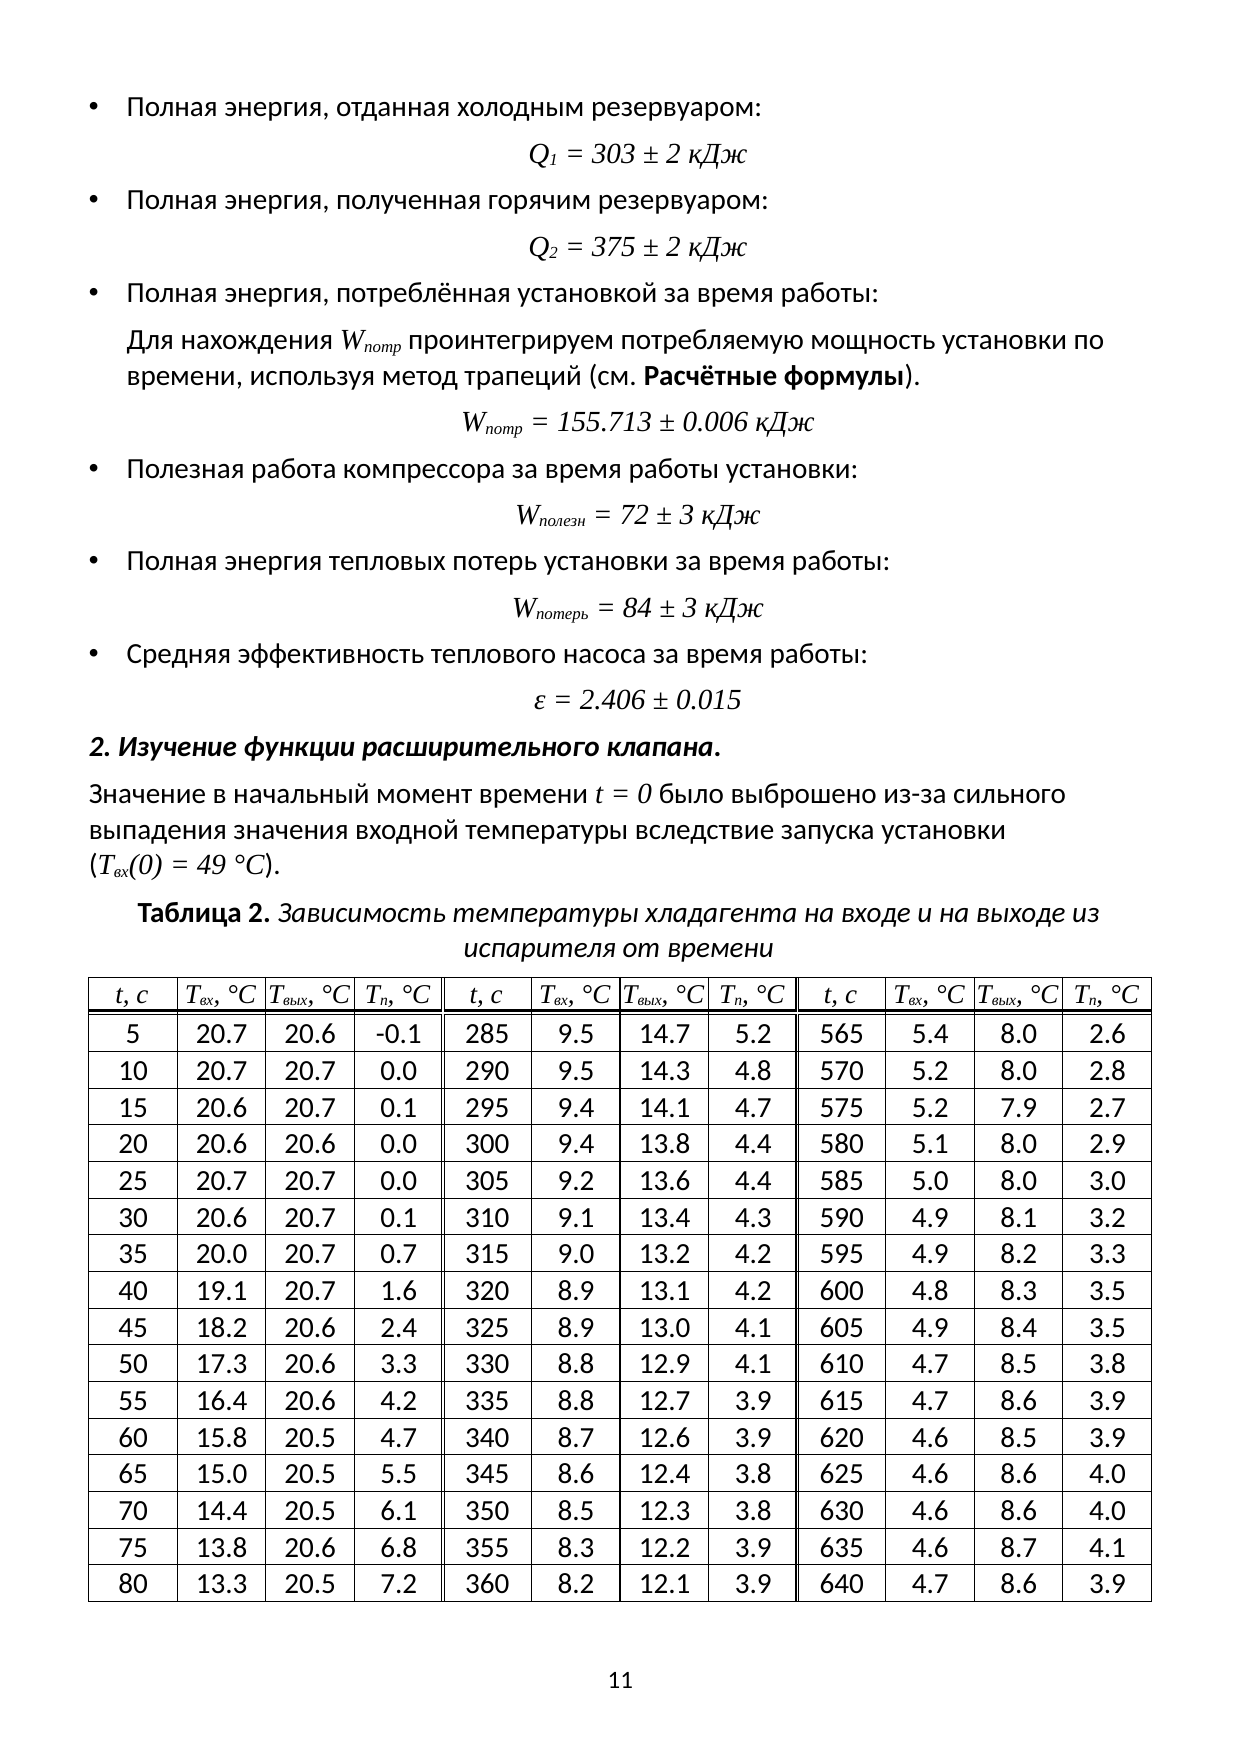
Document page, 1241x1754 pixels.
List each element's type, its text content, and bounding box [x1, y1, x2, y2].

table_cell 70 [89, 1492, 177, 1528]
table_cell 8.3 [532, 1529, 619, 1564]
table_cell 0.7 [355, 1235, 441, 1271]
table_cell 575 [799, 1089, 885, 1124]
table_cell 4.4 [709, 1162, 795, 1198]
table_cell 50 [89, 1345, 177, 1381]
table_cell 320 [445, 1272, 531, 1308]
table_header t, с [799, 978, 885, 1009]
table_cell 13.1 [621, 1272, 708, 1308]
table_cell 8.7 [532, 1419, 619, 1454]
table_cell 20.6 [178, 1089, 265, 1124]
table_cell 4.3 [709, 1199, 795, 1234]
table_cell 300 [445, 1125, 531, 1161]
table_cell 8.8 [532, 1345, 619, 1381]
table_cell 355 [445, 1529, 531, 1564]
list Средняя эффективность теплового насоса за время работы: [88, 635, 1152, 671]
table_cell 20.6 [178, 1199, 265, 1234]
table_cell 3.5 [1063, 1272, 1151, 1308]
table_cell 12.4 [621, 1455, 708, 1491]
table_cell 20.6 [266, 1309, 354, 1344]
list ε = 2.406 ± 0.015 [88, 682, 1152, 716]
table_cell 20.7 [266, 1272, 354, 1308]
table_cell 615 [799, 1382, 885, 1418]
table_cell -0.1 [355, 1015, 441, 1051]
table_cell 4.7 [886, 1345, 974, 1381]
table_header Tвых, °C [621, 978, 708, 1009]
table_cell 620 [799, 1419, 885, 1454]
table_cell 20.5 [266, 1565, 354, 1601]
table_cell 20.6 [178, 1125, 265, 1161]
table_cell 8.9 [532, 1272, 619, 1308]
table_cell 14.1 [621, 1089, 708, 1124]
table_cell 20.7 [266, 1235, 354, 1271]
list Wпотерь = 84 ± 3 кДж [88, 590, 1152, 623]
table_cell 5.5 [355, 1455, 441, 1491]
list Полная энергия тепловых потерь установки за время работы: [88, 542, 1152, 578]
table_cell 13.4 [621, 1199, 708, 1234]
table_cell 4.6 [886, 1492, 974, 1528]
table_cell 20.5 [266, 1492, 354, 1528]
table_header t, с [445, 978, 531, 1009]
table_cell 340 [445, 1419, 531, 1454]
table_cell 12.3 [621, 1492, 708, 1528]
table_cell 20.7 [178, 1162, 265, 1198]
table_header Tвх, °C [178, 978, 265, 1009]
table_cell 1.6 [355, 1272, 441, 1308]
table_header Tn, °C [1063, 978, 1151, 1009]
table_cell 4.9 [886, 1199, 974, 1234]
table_header Tвых, °C [266, 978, 354, 1009]
table_cell 14.3 [621, 1052, 708, 1088]
table_cell 325 [445, 1309, 531, 1344]
table_cell 8.5 [975, 1419, 1062, 1454]
table_cell 8.2 [532, 1565, 619, 1601]
table_cell 8.3 [975, 1272, 1062, 1308]
table_cell 3.9 [709, 1419, 795, 1454]
table_cell 9.5 [532, 1052, 619, 1088]
table_cell 3.9 [1063, 1565, 1151, 1601]
table_cell 2.9 [1063, 1125, 1151, 1161]
table_cell 9.5 [532, 1015, 619, 1051]
table_cell 80 [89, 1565, 177, 1601]
table_header t, с [89, 978, 177, 1009]
table_cell 2.8 [1063, 1052, 1151, 1088]
table_cell 0.0 [355, 1052, 441, 1088]
table_cell 18.2 [178, 1309, 265, 1344]
table_cell 20.7 [178, 1015, 265, 1051]
table_cell 315 [445, 1235, 531, 1271]
table_cell 14.7 [621, 1015, 708, 1051]
table_cell 335 [445, 1382, 531, 1418]
table_cell 4.9 [886, 1309, 974, 1344]
table_cell 3.9 [709, 1529, 795, 1564]
table_cell 2.4 [355, 1309, 441, 1344]
table_header Tn, °C [709, 978, 795, 1009]
table_cell 3.9 [709, 1565, 795, 1601]
table_header Tвх, °C [532, 978, 619, 1009]
table_cell 4.2 [709, 1272, 795, 1308]
list Wпотр = 155.713 ± 0.006 кДж [88, 404, 1152, 438]
table_cell 20.6 [266, 1015, 354, 1051]
table_cell 7.9 [975, 1089, 1062, 1124]
list Q2 = 375 ± 2 кДж [88, 229, 1152, 262]
list Полная энергия, потреблённая установкой за время работы: [88, 274, 1152, 309]
list Полная энергия, отданная холодным резервуаром: [88, 88, 1152, 124]
list Q1 = 303 ± 2 кДж [88, 136, 1152, 169]
table_cell 290 [445, 1052, 531, 1088]
table_cell 8.6 [532, 1455, 619, 1491]
table_cell 5.1 [886, 1125, 974, 1161]
table_cell 360 [445, 1565, 531, 1601]
table_cell 20.7 [266, 1052, 354, 1088]
table_cell 0.0 [355, 1125, 441, 1161]
table_cell 75 [89, 1529, 177, 1564]
table_cell 0.1 [355, 1199, 441, 1234]
table_cell 9.1 [532, 1199, 619, 1234]
table_cell 0.0 [355, 1162, 441, 1198]
table_cell 580 [799, 1125, 885, 1161]
table_cell 8.0 [975, 1052, 1062, 1088]
table_cell 4.6 [886, 1419, 974, 1454]
table_cell 20.7 [266, 1089, 354, 1124]
table_cell 8.0 [975, 1162, 1062, 1198]
table_cell 8.6 [975, 1382, 1062, 1418]
table_cell 13.8 [178, 1529, 265, 1564]
table_cell 4.2 [355, 1382, 441, 1418]
table_cell 8.6 [975, 1455, 1062, 1491]
list Полная энергия, полученная горячим резервуаром: [88, 181, 1152, 217]
table_cell 610 [799, 1345, 885, 1381]
table_cell 3.8 [709, 1455, 795, 1491]
list Полезная работа компрессора за время работы установки: [88, 450, 1152, 485]
table_cell 20.7 [266, 1162, 354, 1198]
table_cell 345 [445, 1455, 531, 1491]
table_cell 4.8 [709, 1052, 795, 1088]
table_cell 625 [799, 1455, 885, 1491]
table_cell 13.8 [621, 1125, 708, 1161]
table_cell 4.6 [886, 1455, 974, 1491]
table_cell 0.1 [355, 1089, 441, 1124]
table_cell 8.6 [975, 1565, 1062, 1601]
table_cell 8.8 [532, 1382, 619, 1418]
table_cell 8.0 [975, 1015, 1062, 1051]
table_header Tвх, °C [886, 978, 974, 1009]
table_cell 15 [89, 1089, 177, 1124]
table_cell 3.2 [1063, 1199, 1151, 1234]
table_cell 305 [445, 1162, 531, 1198]
table_cell 5.2 [709, 1015, 795, 1051]
table_cell 13.6 [621, 1162, 708, 1198]
table_cell 4.1 [709, 1309, 795, 1344]
table_cell 12.9 [621, 1345, 708, 1381]
table_cell 20.5 [266, 1419, 354, 1454]
table_cell 17.3 [178, 1345, 265, 1381]
table_cell 65 [89, 1455, 177, 1491]
table_cell 605 [799, 1309, 885, 1344]
table_cell 3.9 [1063, 1382, 1151, 1418]
table_cell 12.1 [621, 1565, 708, 1601]
table_cell 8.6 [975, 1492, 1062, 1528]
table_cell 590 [799, 1199, 885, 1234]
table_cell 13.2 [621, 1235, 708, 1271]
table_cell 640 [799, 1565, 885, 1601]
table_cell 8.4 [975, 1309, 1062, 1344]
table_header Tn, °C [355, 978, 441, 1009]
table_cell 4.8 [886, 1272, 974, 1308]
table_cell 585 [799, 1162, 885, 1198]
table_cell 35 [89, 1235, 177, 1271]
table_cell 2.6 [1063, 1015, 1151, 1051]
table_cell 12.2 [621, 1529, 708, 1564]
table_cell 55 [89, 1382, 177, 1418]
table_cell 310 [445, 1199, 531, 1234]
table_cell 5 [89, 1015, 177, 1051]
list Wполезн = 72 ± 3 кДж [88, 497, 1152, 531]
table_cell 6.8 [355, 1529, 441, 1564]
table_cell 40 [89, 1272, 177, 1308]
table_cell 295 [445, 1089, 531, 1124]
table_cell 4.7 [886, 1382, 974, 1418]
table_cell 350 [445, 1492, 531, 1528]
table_cell 9.0 [532, 1235, 619, 1271]
table_cell 5.2 [886, 1052, 974, 1088]
text Таблица 2. Зависимость температуры хладагента на входе и на выходе из испарителя от времени [88, 894, 1152, 965]
table_cell 13.3 [178, 1565, 265, 1601]
table_cell 7.2 [355, 1565, 441, 1601]
table_cell 565 [799, 1015, 885, 1051]
table_cell 20.7 [178, 1052, 265, 1088]
table_cell 4.0 [1063, 1455, 1151, 1491]
table_cell 3.8 [709, 1492, 795, 1528]
table_cell 4.1 [709, 1345, 795, 1381]
table_cell 8.5 [532, 1492, 619, 1528]
table_cell 8.0 [975, 1125, 1062, 1161]
table_cell 8.7 [975, 1529, 1062, 1564]
table_cell 12.7 [621, 1382, 708, 1418]
table_cell 3.9 [709, 1382, 795, 1418]
table_cell 3.9 [1063, 1419, 1151, 1454]
table_header Tвых, °C [975, 978, 1062, 1009]
table_cell 20 [89, 1125, 177, 1161]
table_cell 4.4 [709, 1125, 795, 1161]
table_cell 15.0 [178, 1455, 265, 1491]
text 2. Изучение функции расширительного клапана. [88, 728, 1152, 763]
table_cell 4.9 [886, 1235, 974, 1271]
table_cell 8.5 [975, 1345, 1062, 1381]
table_cell 285 [445, 1015, 531, 1051]
table_cell 3.0 [1063, 1162, 1151, 1198]
table_cell 4.1 [1063, 1529, 1151, 1564]
table_cell 8.9 [532, 1309, 619, 1344]
table_cell 4.7 [355, 1419, 441, 1454]
table_cell 20.6 [266, 1125, 354, 1161]
table_cell 19.1 [178, 1272, 265, 1308]
table_cell 8.2 [975, 1235, 1062, 1271]
table_cell 25 [89, 1162, 177, 1198]
list Для нахождения Wпотр проинтегрируем потребляемую мощность установки по времени, используя метод трапеций (см. Расчётные формулы). [88, 321, 1152, 393]
table_cell 3.3 [1063, 1235, 1151, 1271]
table_cell 4.6 [886, 1529, 974, 1564]
table_cell 6.1 [355, 1492, 441, 1528]
table_cell 3.3 [355, 1345, 441, 1381]
table_cell 20.6 [266, 1382, 354, 1418]
table_cell 12.6 [621, 1419, 708, 1454]
table_cell 3.5 [1063, 1309, 1151, 1344]
table_cell 570 [799, 1052, 885, 1088]
table_cell 3.8 [1063, 1345, 1151, 1381]
table_cell 635 [799, 1529, 885, 1564]
table_cell 5.0 [886, 1162, 974, 1198]
table_cell 9.4 [532, 1125, 619, 1161]
table_cell 330 [445, 1345, 531, 1381]
table_cell 4.7 [709, 1089, 795, 1124]
table_cell 5.2 [886, 1089, 974, 1124]
table_cell 60 [89, 1419, 177, 1454]
table_cell 20.5 [266, 1455, 354, 1491]
table_cell 8.1 [975, 1199, 1062, 1234]
table_cell 20.7 [266, 1199, 354, 1234]
table_cell 630 [799, 1492, 885, 1528]
table_cell 20.6 [266, 1529, 354, 1564]
table_cell 5.4 [886, 1015, 974, 1051]
table_cell 15.8 [178, 1419, 265, 1454]
table_cell 13.0 [621, 1309, 708, 1344]
table_cell 4.0 [1063, 1492, 1151, 1528]
table_cell 600 [799, 1272, 885, 1308]
table_cell 45 [89, 1309, 177, 1344]
table_cell 14.4 [178, 1492, 265, 1528]
table_cell 4.2 [709, 1235, 795, 1271]
table_cell 9.2 [532, 1162, 619, 1198]
table_cell 2.7 [1063, 1089, 1151, 1124]
table_cell 16.4 [178, 1382, 265, 1418]
text Значение в начальный момент времени t = 0 было выброшено из-за сильного выпадения значения входной температуры вследствие запуска установки (Tвх(0) = 49 °C). [88, 775, 1152, 882]
table_cell 595 [799, 1235, 885, 1271]
table_cell 10 [89, 1052, 177, 1088]
table_cell 9.4 [532, 1089, 619, 1124]
table_cell 20.6 [266, 1345, 354, 1381]
table_cell 30 [89, 1199, 177, 1234]
table_cell 20.0 [178, 1235, 265, 1271]
table_cell 4.7 [886, 1565, 974, 1601]
